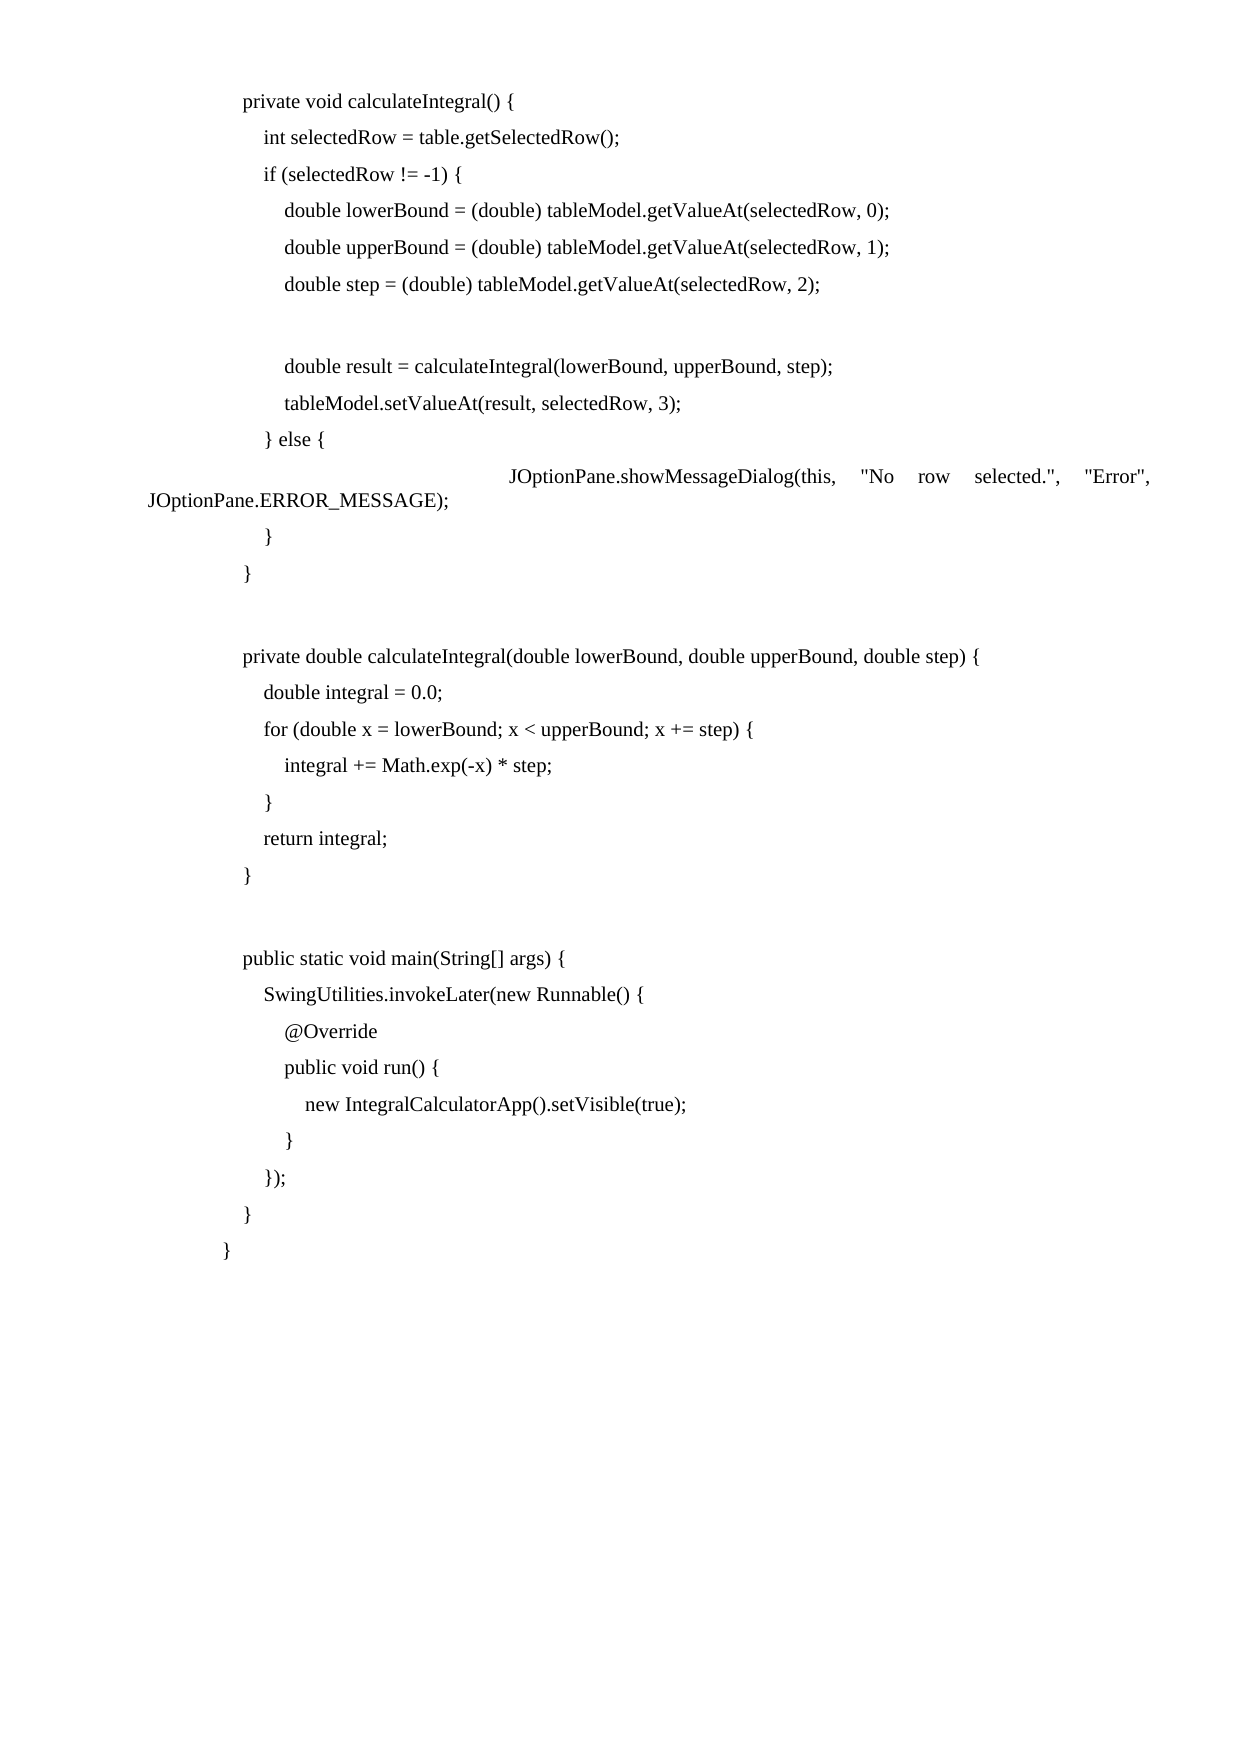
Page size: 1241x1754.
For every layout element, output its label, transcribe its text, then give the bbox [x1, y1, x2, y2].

text double result = calculateIntegral(lowerBound, upperBound, step); [148, 354, 1152, 378]
text int selectedRow = table.getSelectedRow(); [148, 125, 1152, 149]
text } [148, 524, 1152, 548]
text } else { [148, 427, 1152, 451]
text } [148, 1238, 1152, 1262]
text } [148, 790, 1152, 814]
text SwingUtilities.invokeLater(new Runnable() { [148, 982, 1152, 1006]
text public static void main(String[] args) { [148, 946, 1152, 969]
text } [148, 1128, 1152, 1152]
text if (selectedRow != -1) { [148, 162, 1152, 186]
text new IntegralCalculatorApp().setVisible(true); [148, 1092, 1152, 1116]
text for (double x = lowerBound; x < upperBound; x += step) { [148, 717, 1152, 741]
text private void calculateIntegral() { [148, 89, 1152, 113]
text double upperBound = (double) tableModel.getValueAt(selectedRow, 1); [148, 235, 1152, 259]
text }); [148, 1165, 1152, 1189]
text double lowerBound = (double) tableModel.getValueAt(selectedRow, 0); [148, 198, 1152, 222]
text public void run() { [148, 1055, 1152, 1079]
text } [148, 1201, 1152, 1226]
text double integral = 0.0; [148, 680, 1152, 704]
text JOptionPane.showMessageDialog(this, "No row selected.", "Error", JOptionPane.ERROR_MESSAGE); [148, 464, 1152, 512]
text private double calculateIntegral(double lowerBound, double upperBound, double step) { [148, 643, 1152, 668]
text double step = (double) tableModel.getValueAt(selectedRow, 2); [148, 271, 1152, 296]
text tableModel.setValueAt(result, selectedRow, 3); [148, 391, 1152, 415]
text integral += Math.exp(-x) * step; [148, 753, 1152, 777]
text return integral; [148, 826, 1152, 850]
text } [148, 863, 1152, 887]
text } [148, 561, 1152, 585]
text @Override [148, 1019, 1152, 1043]
